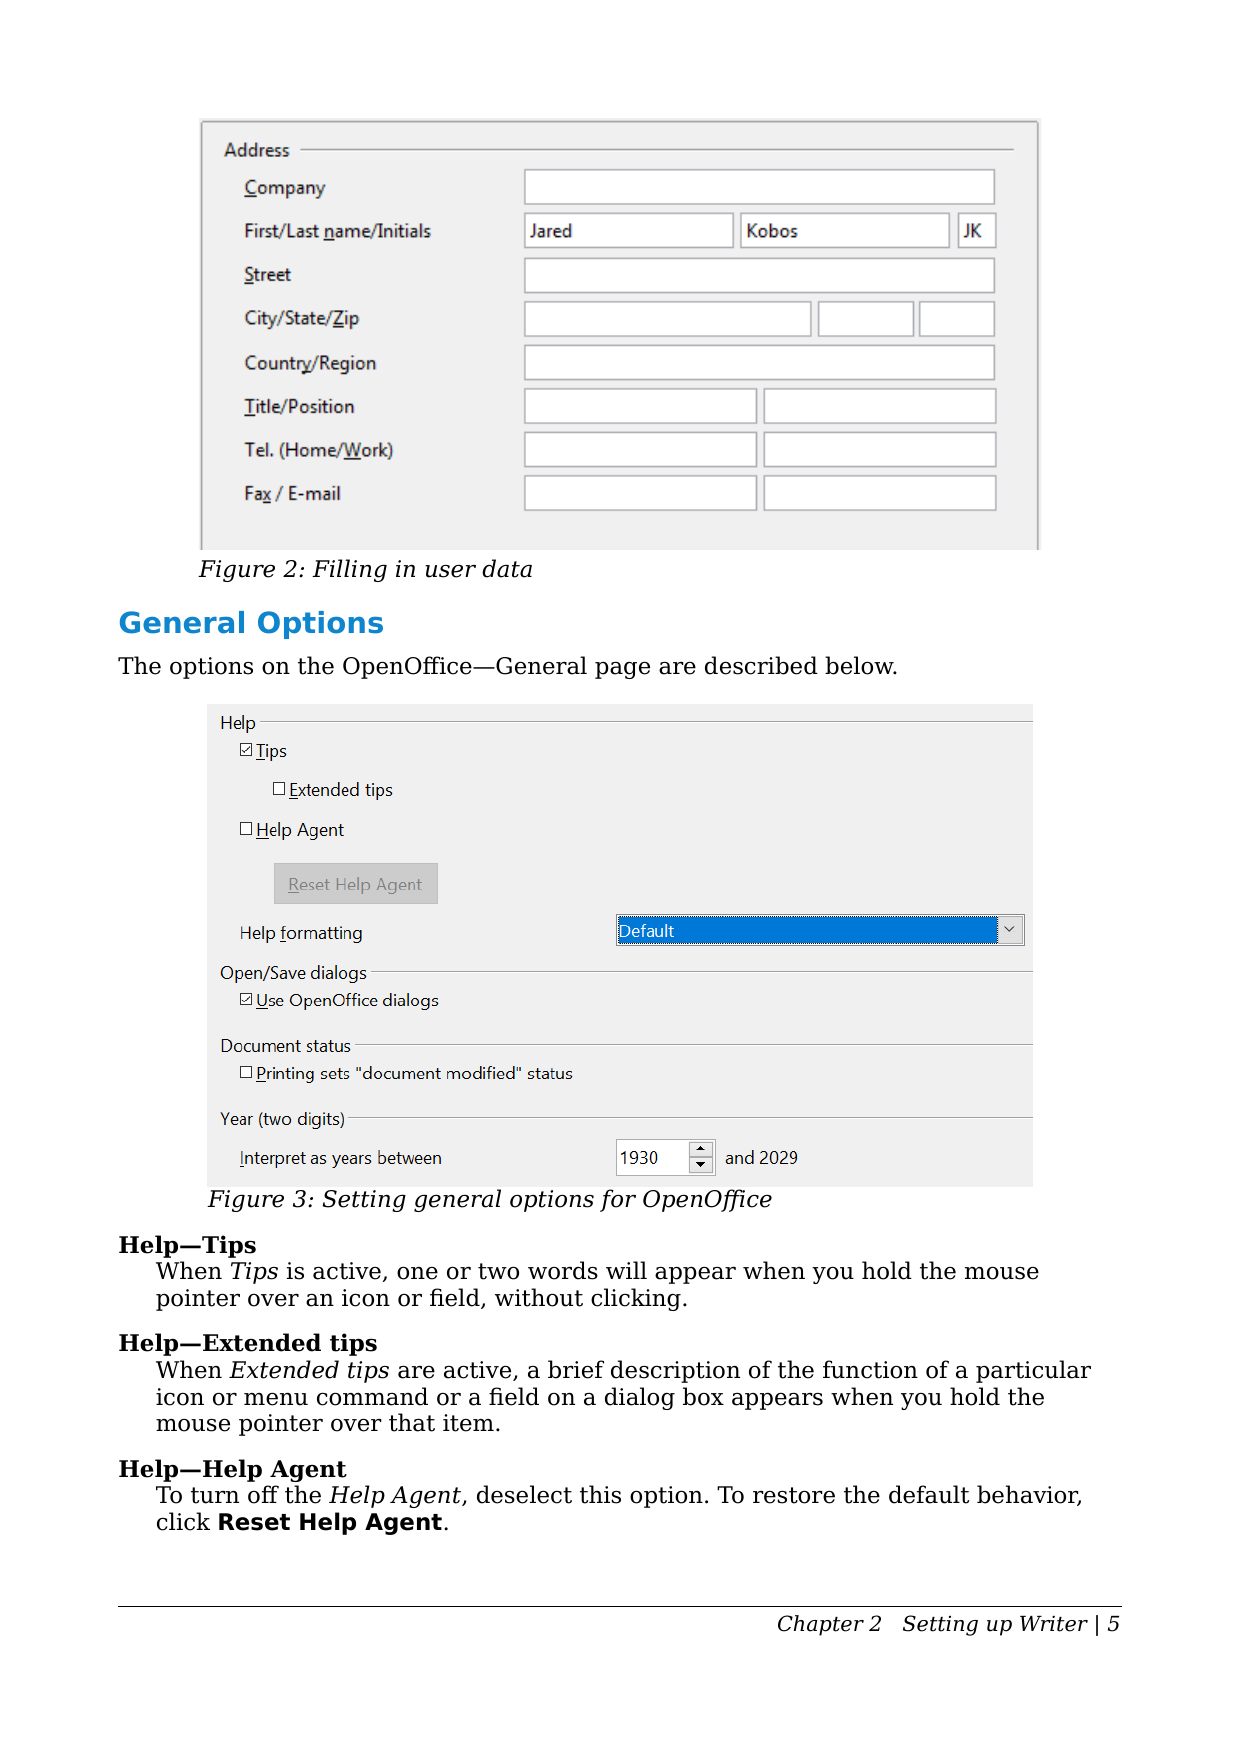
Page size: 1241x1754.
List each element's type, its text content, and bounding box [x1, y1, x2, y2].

text To turn off the Help Agent, deselect this option. To restore the default behavior, click Reset Help Agent. [156, 1482, 1122, 1536]
text Help—Extended tips [118, 1330, 1122, 1357]
text Figure 3: Setting general options for OpenOffice [208, 1187, 1032, 1213]
subtitle General Options [118, 607, 1122, 641]
text When Tips is active, one or two words will appear when you hold the mouse pointer over an icon or field, without clicking. [156, 1258, 1122, 1312]
text Help—Tips [118, 1231, 1122, 1258]
text Figure 2: Filling in user data [199, 556, 1041, 582]
text When Extended tips are active, a brief description of the function of a particular icon or menu command or a field on a dialog box appears when you hold the mouse pointer over that item. [156, 1357, 1122, 1437]
text The options on the OpenOffice—General page are described below. [118, 653, 1122, 680]
picture [207, 704, 1033, 1187]
picture [198, 118, 1042, 550]
text Help—Help Agent [118, 1455, 1122, 1482]
